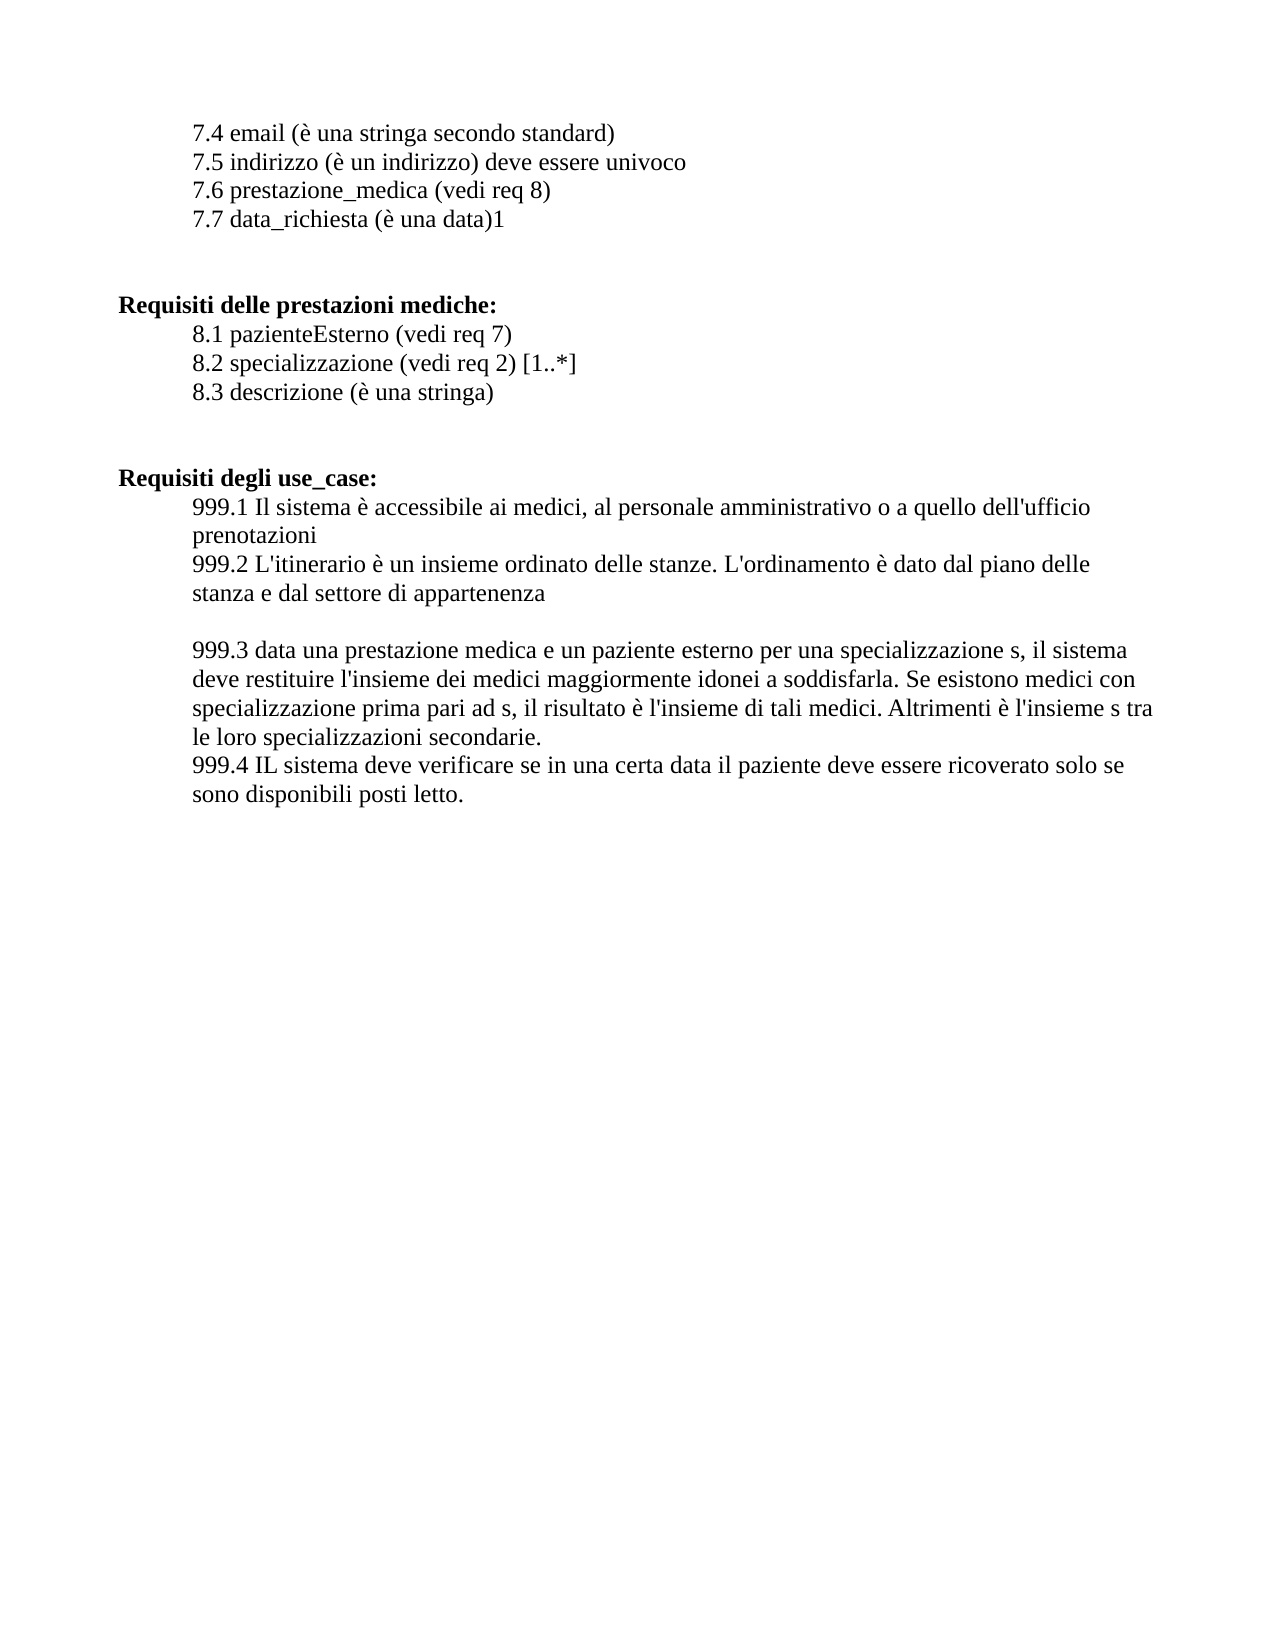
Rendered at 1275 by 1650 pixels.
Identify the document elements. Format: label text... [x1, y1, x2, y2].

text 7.5 indirizzo (è un indirizzo) deve essere univoco [118, 147, 1157, 176]
text 8.2 specializzazione (vedi req 2) [1..*] [118, 348, 1157, 377]
text 7.4 email (è una stringa secondo standard) [118, 118, 1157, 147]
text 999.3 data una prestazione medica e un paziente esterno per una specializzazione s, il sistema deve restituire l'insieme dei medici maggiormente idonei a soddisfarla. Se esistono medici con specializzazione prima pari ad s, il risultato è l'insieme di tali medici. Altrimenti è l'insieme s tra le loro specializzazioni secondarie. [118, 636, 1157, 751]
text Requisiti degli use_case: [118, 463, 1157, 492]
text 8.1 pazienteEsterno (vedi req 7) [118, 319, 1157, 348]
text 7.6 prestazione_medica (vedi req 8) [118, 176, 1157, 204]
text 8.3 descrizione (è una stringa) [118, 377, 1157, 406]
text 7.7 data_richiesta (è una data)1 [118, 204, 1157, 233]
text 999.1 Il sistema è accessibile ai medici, al personale amministrativo o a quello dell'ufficio prenotazioni [118, 492, 1157, 549]
text Requisiti delle prestazioni mediche: [118, 291, 1157, 319]
text 999.4 IL sistema deve verificare se in una certa data il paziente deve essere ricoverato solo se sono disponibili posti letto. [118, 751, 1157, 808]
text 999.2 L'itinerario è un insieme ordinato delle stanze. L'ordinamento è dato dal piano delle stanza e dal settore di appartenenza [118, 549, 1157, 607]
